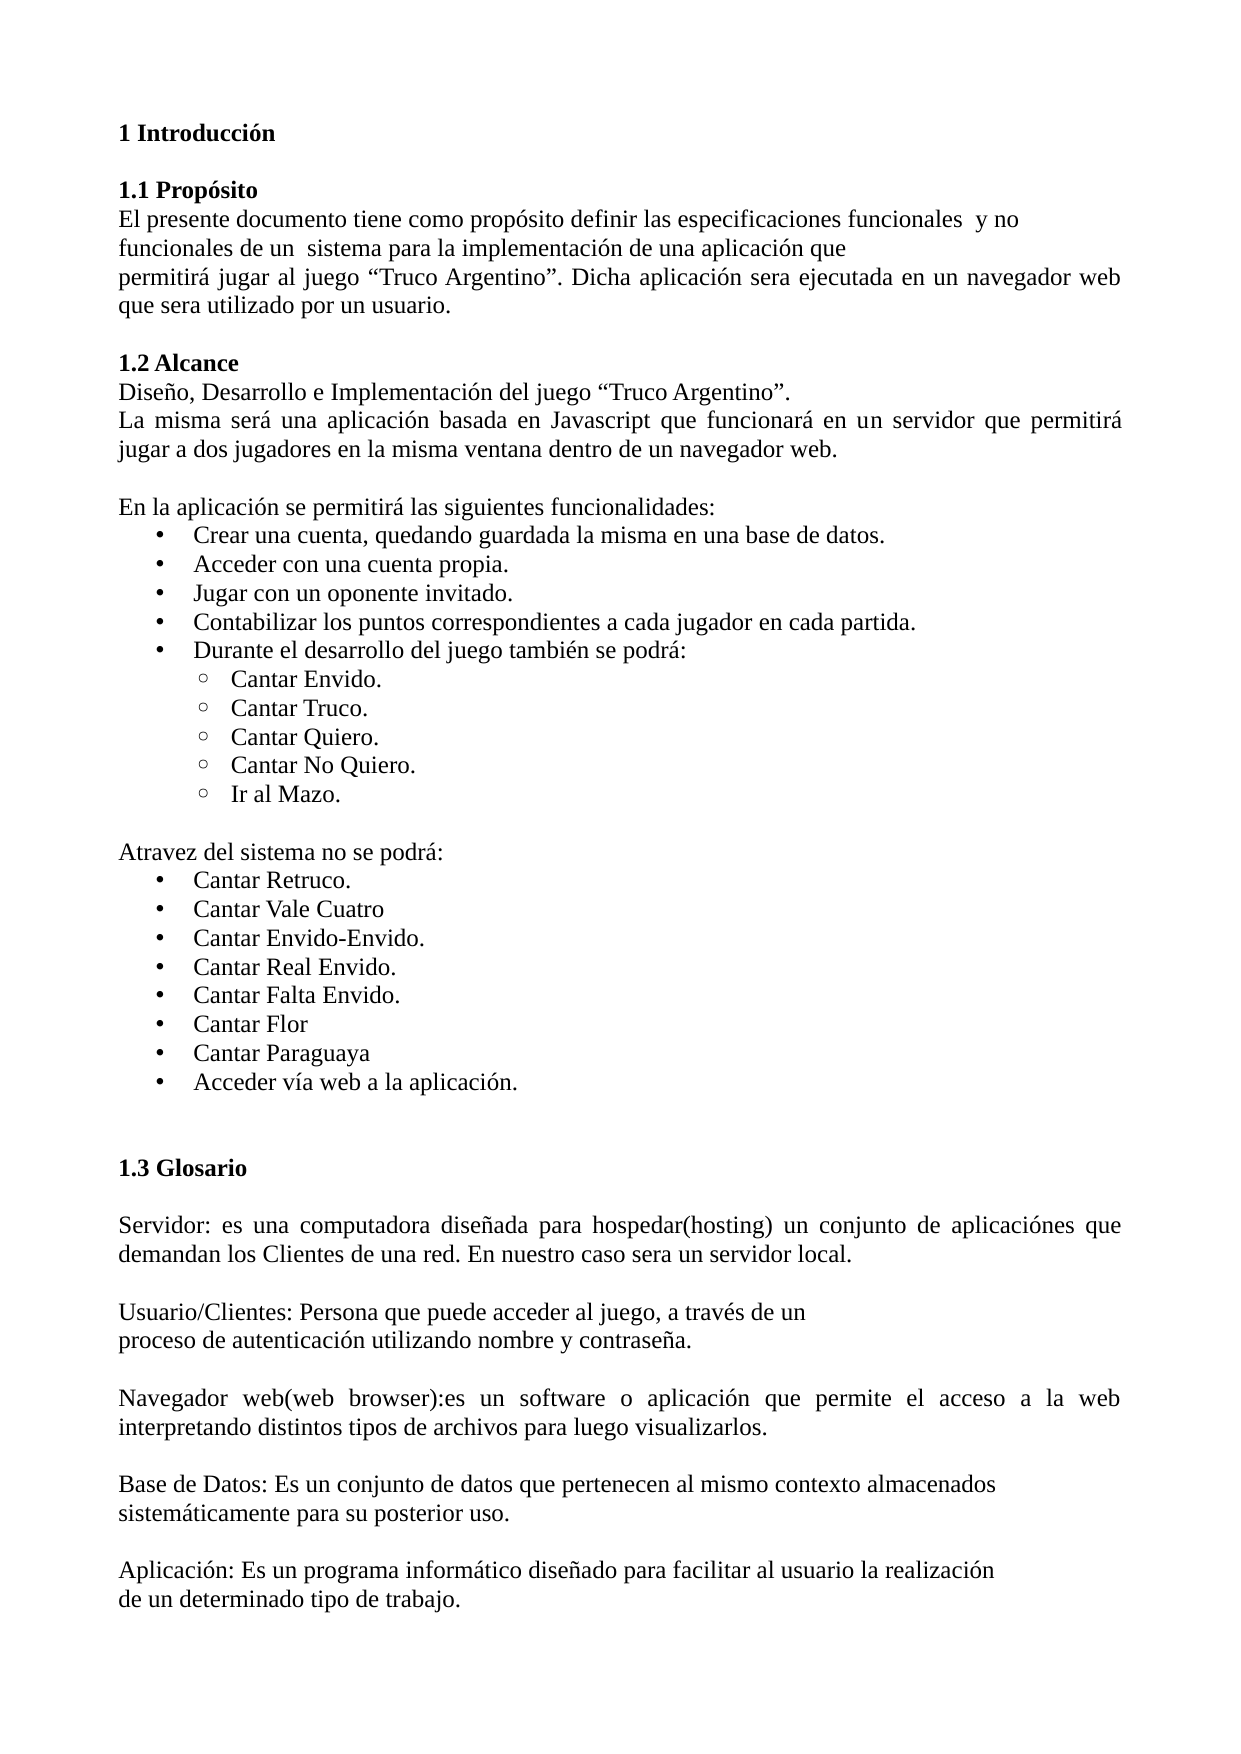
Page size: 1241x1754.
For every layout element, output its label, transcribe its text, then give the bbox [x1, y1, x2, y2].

text proceso de autenticación utilizando nombre y contraseña. [118, 1326, 1122, 1354]
text Aplicación: Es un programa informático diseñado para facilitar al usuario la realización [118, 1556, 1122, 1584]
list Cantar Real Envido. [156, 952, 1122, 981]
list Acceder con una cuenta propia. [156, 549, 1122, 578]
list Cantar Flor [156, 1009, 1122, 1038]
text Usuario/Clientes: Persona que puede acceder al juego, a través de un [118, 1297, 1122, 1326]
text Navegador web(web browser):es un software o aplicación que permite el acceso a la web interpretando distintos tipos de archivos para luego visualizarlos. [118, 1383, 1122, 1441]
list Acceder vía web a la aplicación. [156, 1067, 1122, 1096]
list Cantar Envido. [193, 664, 1122, 693]
list Jugar con un oponente invitado. [156, 578, 1122, 607]
text Servidor: es una computadora diseñada para hospedar(hosting) un conjunto de aplicaciónes que demandan los Clientes de una red. En nuestro caso sera un servidor local. [118, 1211, 1122, 1268]
text funcionales de un sistema para la implementación de una aplicación que [118, 233, 1122, 262]
text 1 Introducción [118, 118, 1122, 147]
text Base de Datos: Es un conjunto de datos que pertenecen al mismo contexto almacenados [118, 1469, 1122, 1498]
list Cantar Quiero. [193, 722, 1122, 751]
list Durante el desarrollo del juego también se podrá: [156, 636, 1122, 664]
list Cantar Retruco. [156, 866, 1122, 894]
text 1.2 Alcance [118, 348, 1122, 377]
list Ir al Mazo. [193, 779, 1122, 808]
text permitirá jugar al juego “Truco Argentino”. Dicha aplicación sera ejecutada en un navegador web que sera utilizado por un usuario. [118, 262, 1122, 319]
text En la aplicación se permitirá las siguientes funcionalidades: [118, 492, 1122, 521]
list Cantar Envido-Envido. [156, 923, 1122, 952]
text 1.1 Propósito [118, 176, 1122, 204]
text La misma será una aplicación basada en Javascript que funcionará en un servidor que permitirá jugar a dos jugadores en la misma ventana dentro de un navegador web. [118, 406, 1122, 463]
text sistemáticamente para su posterior uso. [118, 1498, 1122, 1527]
list Cantar No Quiero. [193, 751, 1122, 779]
text de un determinado tipo de trabajo. [118, 1584, 1122, 1613]
text Atravez del sistema no se podrá: [118, 837, 1122, 866]
text El presente documento tiene como propósito definir las especificaciones funcionales y no [118, 204, 1122, 233]
list Cantar Truco. [193, 693, 1122, 722]
list Cantar Falta Envido. [156, 981, 1122, 1009]
list Cantar Paraguaya [156, 1038, 1122, 1067]
list Crear una cuenta, quedando guardada la misma en una base de datos. [156, 521, 1122, 549]
list Cantar Vale Cuatro [156, 894, 1122, 923]
list Contabilizar los puntos correspondientes a cada jugador en cada partida. [156, 607, 1122, 636]
text 1.3 Glosario [118, 1153, 1122, 1182]
text Diseño, Desarrollo e Implementación del juego “Truco Argentino”. [118, 377, 1122, 406]
